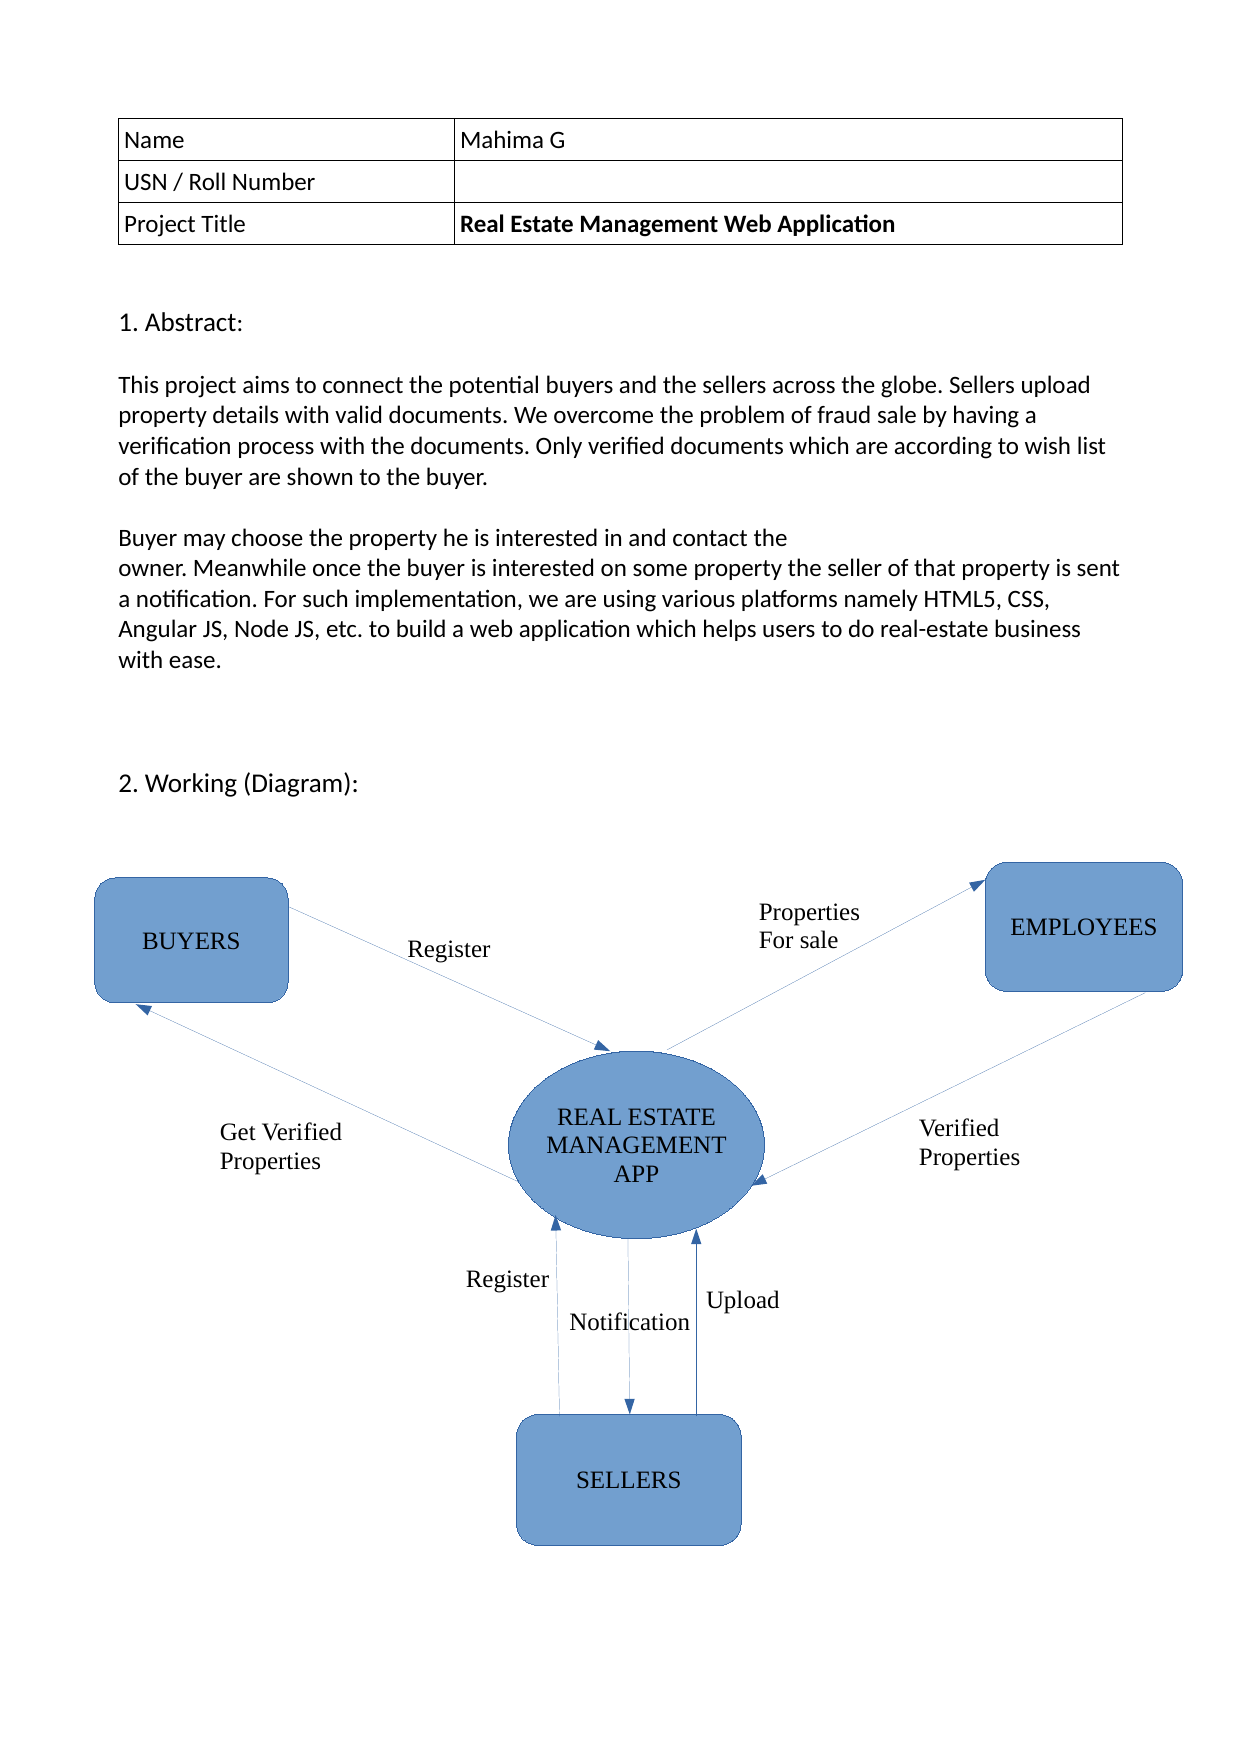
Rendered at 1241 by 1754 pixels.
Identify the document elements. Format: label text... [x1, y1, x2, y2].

text This project aims to connect the potential buyers and the sellers across the globe. Sellers upload property details with valid documents. We overcome the problem of fraud sale by having a verification process with the documents. Only verified documents which are according to wish list of the buyer are shown to the buyer. [118, 369, 1122, 491]
text owner. Meanwhile once the buyer is interested on some property the seller of that property is sent a notification. For such implementation, we are using various platforms namely HTML5, CSS, Angular JS, Node JS, etc. to build a web application which helps users to do real-estate business with ease. [118, 552, 1122, 674]
table_cell Project Title [119, 203, 454, 244]
table_cell Real Estate Management Web Application [455, 203, 1122, 244]
text 1. Abstract: [118, 306, 1122, 338]
text Register [287, 890, 964, 921]
text Buyer may choose the property he is interested in and contact the [118, 522, 1122, 552]
text Register [911, 890, 985, 921]
text Register [289, 908, 317, 921]
table_cell USN / Roll Number [119, 161, 454, 202]
table_header Name [119, 119, 454, 160]
table_cell [455, 161, 1122, 202]
text 2. Working (Diagram): [118, 766, 1122, 799]
table_header Mahima G [455, 119, 1122, 160]
